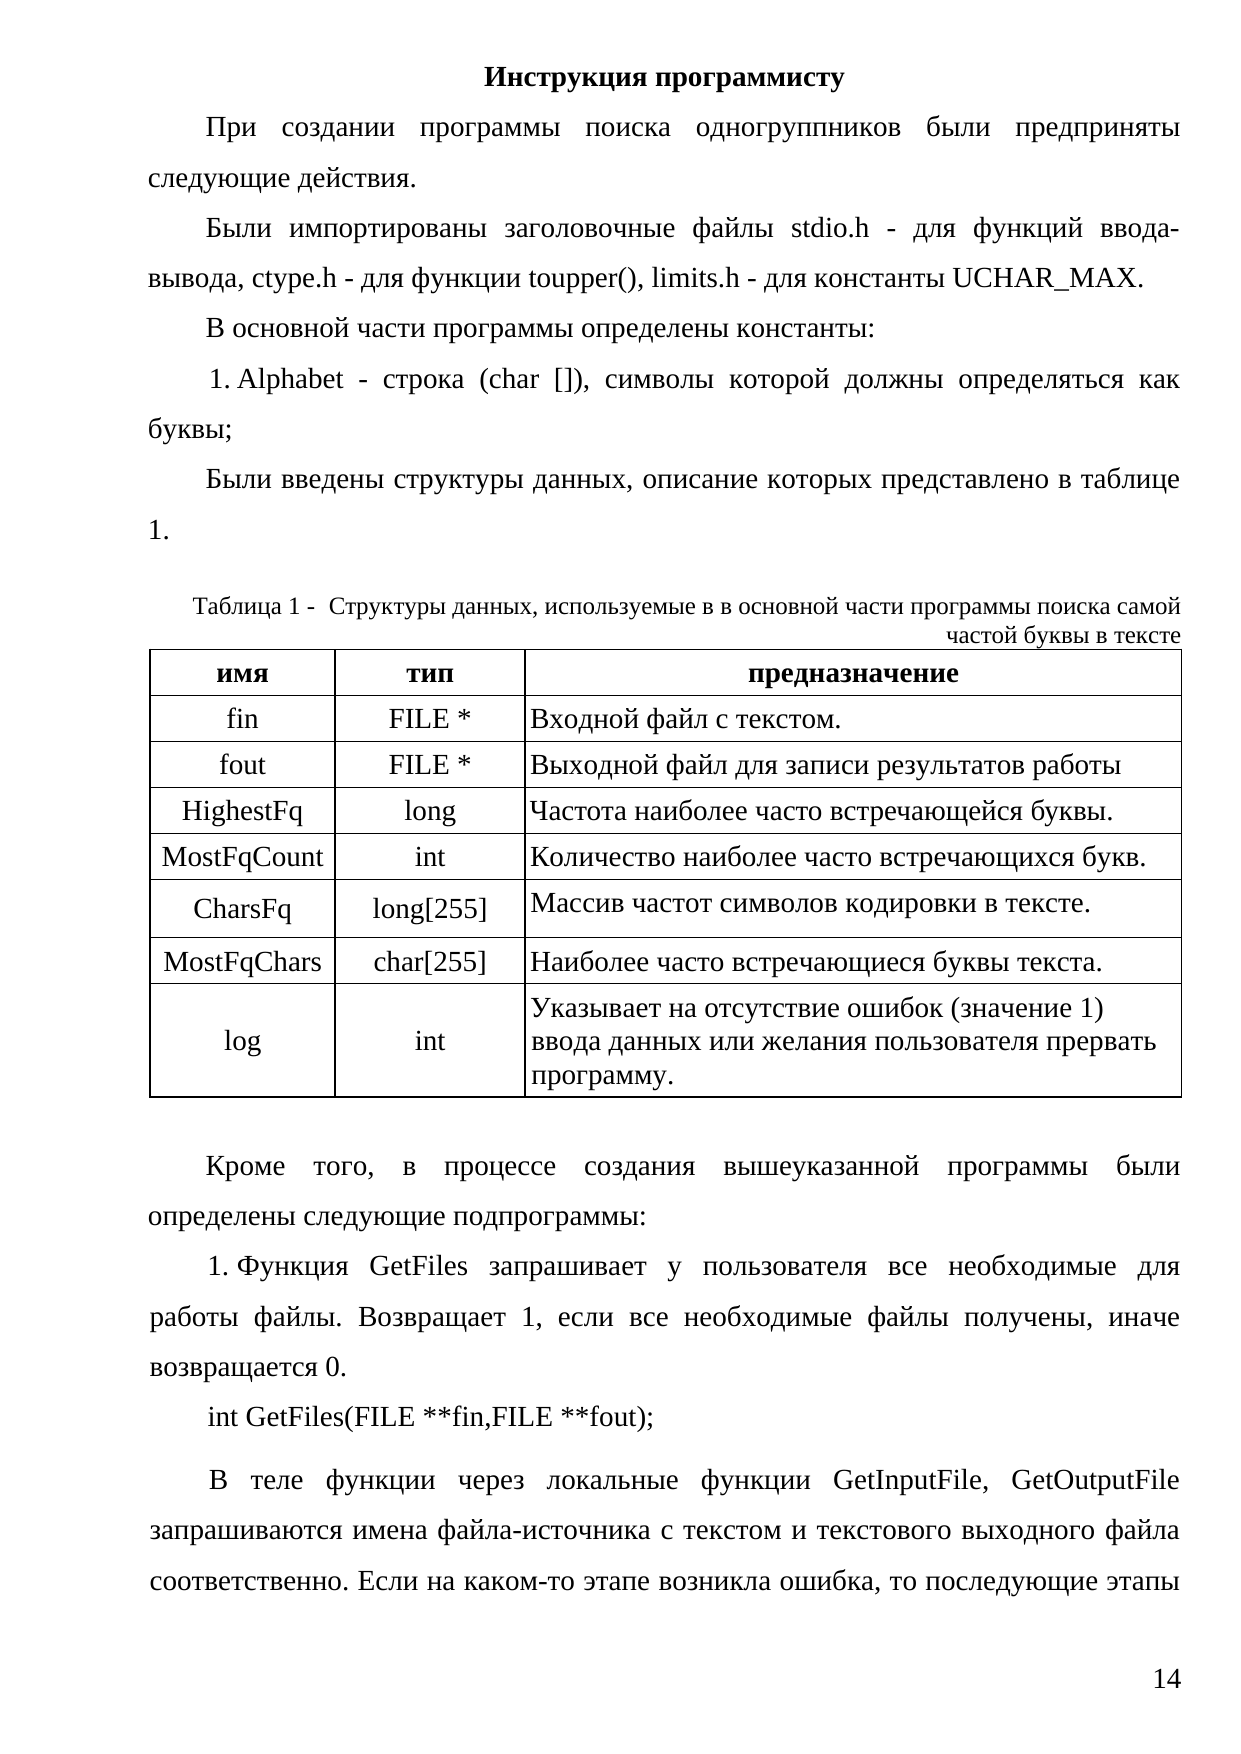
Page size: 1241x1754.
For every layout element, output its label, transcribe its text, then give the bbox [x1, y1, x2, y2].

table_cell Выходной файл для записи результатов работы [526, 742, 1181, 787]
text В основной части программы определены константы: [148, 311, 1181, 344]
table_cell Частота наиболее часто встречающейся буквы. [526, 788, 1181, 833]
table_cell int [336, 834, 524, 879]
text int GetFiles(FILE **fin,FILE **fout); [148, 1399, 1181, 1433]
table_cell Входной файл с текстом. [526, 696, 1181, 741]
subtitle Инструкция программисту [207, 59, 1122, 93]
table_cell MostFqCount [151, 834, 334, 879]
text При создании программы поиска одногруппников были предприняты следующие действия. [148, 109, 1181, 193]
table_header имя [151, 650, 334, 694]
table_cell FILE * [336, 742, 524, 787]
list Alphabet - строка (char []), символы которой должны определяться как буквы; [148, 361, 1181, 445]
table_cell fout [151, 742, 334, 787]
table_cell Наиболее часто встречающиеся буквы текста. [526, 938, 1181, 983]
table_cell Массив частот символов кодировки в тексте. [526, 880, 1181, 937]
text Кроме того, в процессе создания вышеуказанной программы были определены следующие подпрограммы: [148, 1148, 1181, 1232]
table_cell char[255] [336, 938, 524, 983]
table_cell Указывает на отсутствие ошибок (значение 1) ввода данных или желания пользователя прервать программу. [526, 984, 1181, 1096]
text В теле функции через локальные функции GetInputFile, GetOutputFile запрашиваются имена файла-источника с текстом и текстового выходного файла соответственно. Если на каком-то этапе возникла ошибка, то последующие этапы [149, 1462, 1181, 1596]
table_cell CharsFq [151, 880, 334, 937]
table_header тип [336, 650, 524, 694]
table_cell log [151, 984, 334, 1096]
table_cell int [336, 984, 524, 1096]
text Таблица 1 - Структуры данных, используемые в в основной части программы поиска самой частой буквы в тексте [148, 591, 1181, 648]
table_cell fin [151, 696, 334, 741]
table_cell HighestFq [151, 788, 334, 833]
table_cell long[255] [336, 880, 524, 937]
table_cell Количество наиболее часто встречающихся букв. [526, 834, 1181, 879]
table_cell FILE * [336, 696, 524, 741]
list Функция GetFiles запрашивает у пользователя все необходимые для работы файлы. Возвращает 1, если все необходимые файлы получены, иначе возвращается 0. [149, 1248, 1181, 1382]
text Были введены структуры данных, описание которых представлено в таблице 1. [148, 462, 1181, 545]
table_cell long [336, 788, 524, 833]
text Были импортированы заголовочные файлы stdio.h - для функций ввода-вывода, ctype.h - для функции toupper(), limits.h - для константы UCHAR_MAX. [148, 210, 1181, 294]
table_cell MostFqChars [151, 938, 334, 983]
table_header предназначение [526, 650, 1181, 694]
